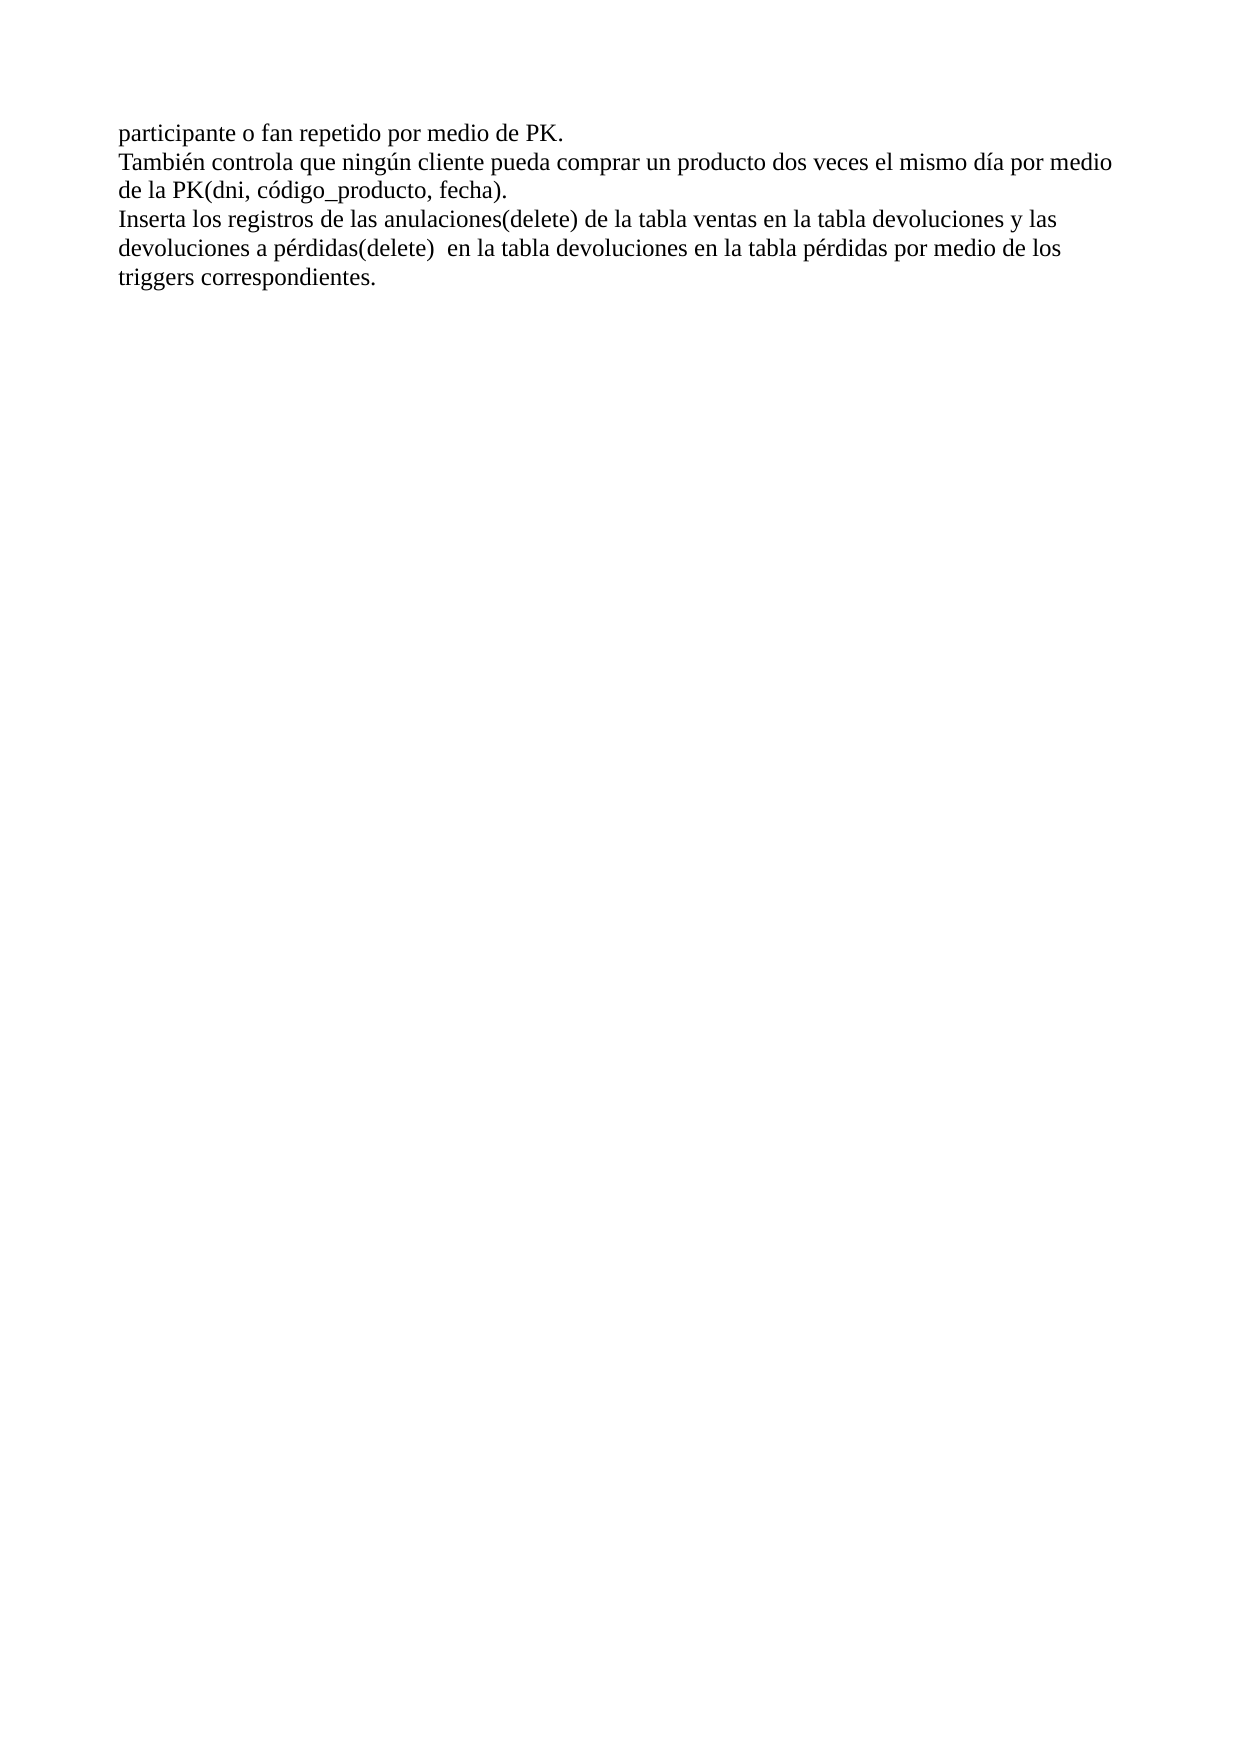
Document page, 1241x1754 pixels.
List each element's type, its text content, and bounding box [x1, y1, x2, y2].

text Inserta los registros de las anulaciones(delete) de la tabla ventas en la tabla devoluciones y las devoluciones a pérdidas(delete) en la tabla devoluciones en la tabla pérdidas por medio de los triggers correspondientes. [118, 204, 1122, 291]
text participante o fan repetido por medio de PK. [118, 118, 1122, 147]
text También controla que ningún cliente pueda comprar un producto dos veces el mismo día por medio de la PK(dni, código_producto, fecha). [118, 147, 1122, 204]
